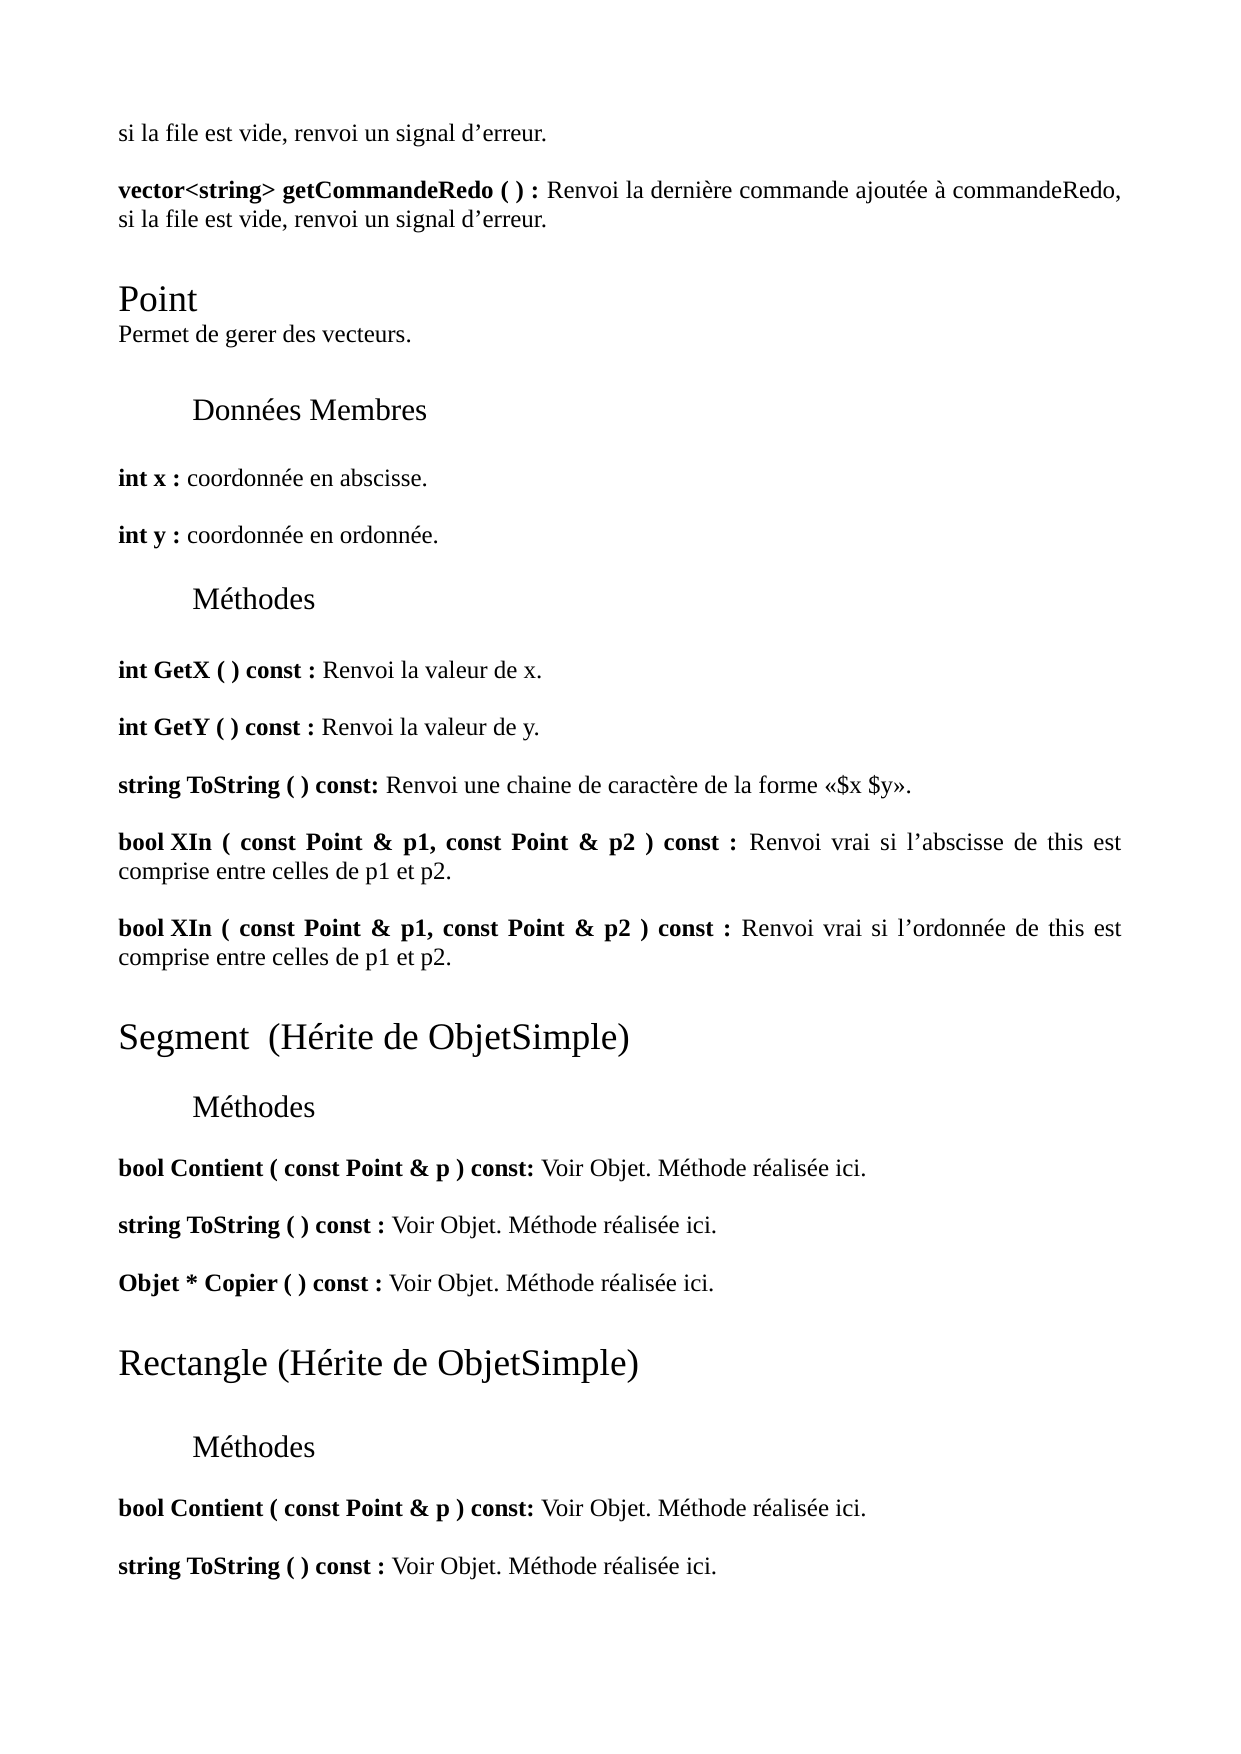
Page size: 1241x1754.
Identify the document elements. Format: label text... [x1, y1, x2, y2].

text string ToString ( ) const: Renvoi une chaine de caractère de la forme «$x $y». [118, 770, 1122, 798]
text si la file est vide, renvoi un signal d’erreur. [118, 118, 1122, 147]
text vector<string> getCommandeRedo ( ) : Renvoi la dernière commande ajoutée à commandeRedo, si la file est vide, renvoi un signal d’erreur. [118, 176, 1122, 233]
text Méthodes [118, 578, 1122, 616]
text int GetX ( ) const : Renvoi la valeur de x. [118, 655, 1122, 683]
text bool XIn ( const Point & p1, const Point & p2 ) const : Renvoi vrai si l’ordonnée de this est comprise entre celles de p1 et p2. [118, 913, 1122, 971]
text int GetY ( ) const : Renvoi la valeur de y. [118, 712, 1122, 741]
text Objet * Copier ( ) const : Voir Objet. Méthode réalisée ici. [118, 1268, 1122, 1297]
text Permet de gerer des vecteurs. [118, 319, 1122, 348]
text Méthodes [118, 1086, 1122, 1124]
text bool XIn ( const Point & p1, const Point & p2 ) const : Renvoi vrai si l’abscisse de this est comprise entre celles de p1 et p2. [118, 827, 1122, 885]
text Segment (Hérite de ObjetSimple) [118, 1014, 1122, 1057]
text int x : coordonnée en abscisse. [118, 463, 1122, 492]
text int y : coordonnée en ordonnée. [118, 521, 1122, 549]
text Rectangle (Hérite de ObjetSimple) [118, 1340, 1122, 1383]
text string ToString ( ) const : Voir Objet. Méthode réalisée ici. [118, 1551, 1122, 1579]
text Données Membres [118, 391, 1122, 427]
text Point [118, 276, 1122, 319]
text bool Contient ( const Point & p ) const: Voir Objet. Méthode réalisée ici. [118, 1493, 1122, 1522]
text bool Contient ( const Point & p ) const: Voir Objet. Méthode réalisée ici. [118, 1153, 1122, 1182]
text string ToString ( ) const : Voir Objet. Méthode réalisée ici. [118, 1211, 1122, 1239]
text Méthodes [118, 1426, 1122, 1464]
